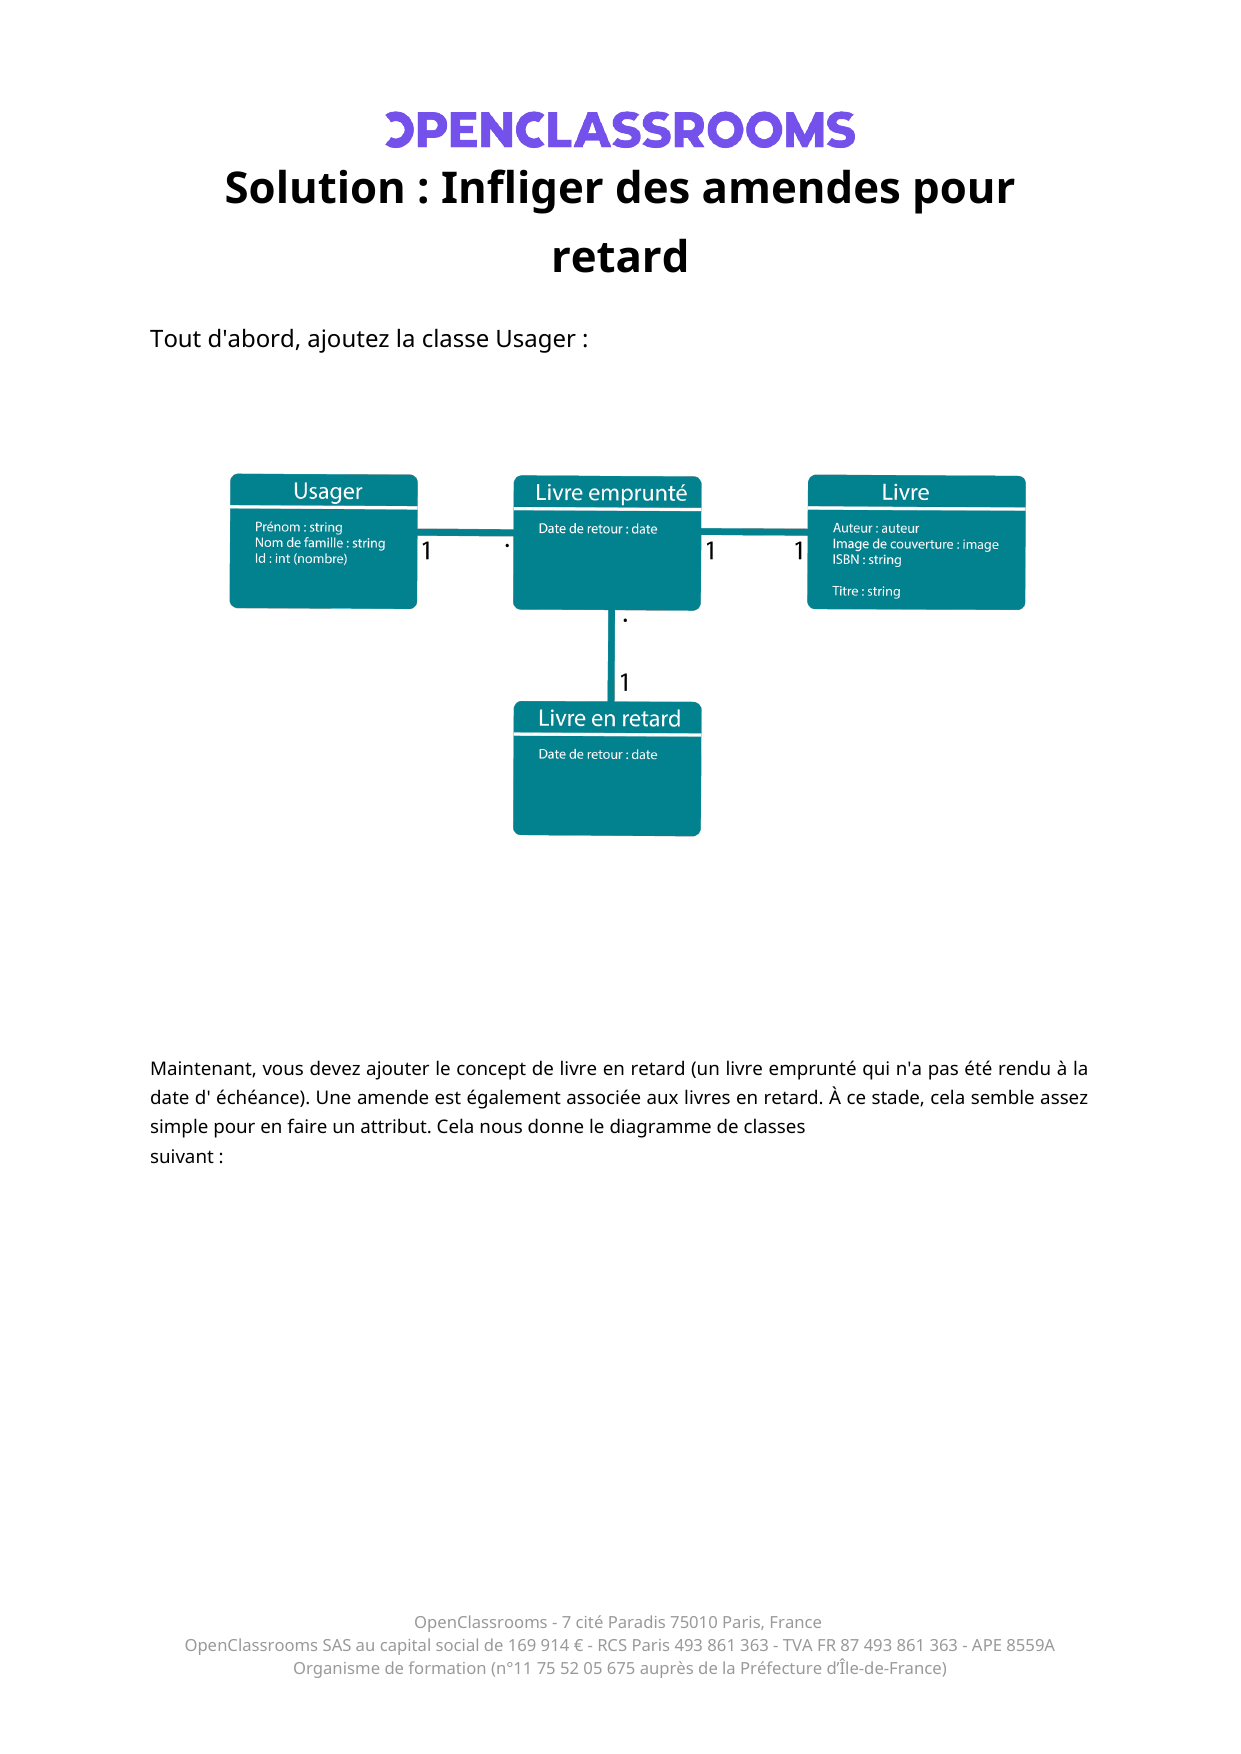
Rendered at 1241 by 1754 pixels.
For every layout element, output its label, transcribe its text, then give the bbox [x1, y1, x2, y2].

title Tout d'abord, ajoutez la classe Usager : [150, 321, 1090, 354]
picture [150, 383, 1091, 913]
title Solution : Infliger des amendes pour retard [150, 157, 1090, 285]
picture [383, 100, 857, 157]
text suivant : [150, 1143, 1090, 1168]
text Maintenant, vous devez ajouter le concept de livre en retard (un livre emprunté qui n'a pas été rendu à la date d' échéance). Une amende est également associée aux livres en retard. À ce stade, cela semble assez simple pour en faire un attribut. Cela nous donne le diagramme de classes [150, 1055, 1090, 1139]
